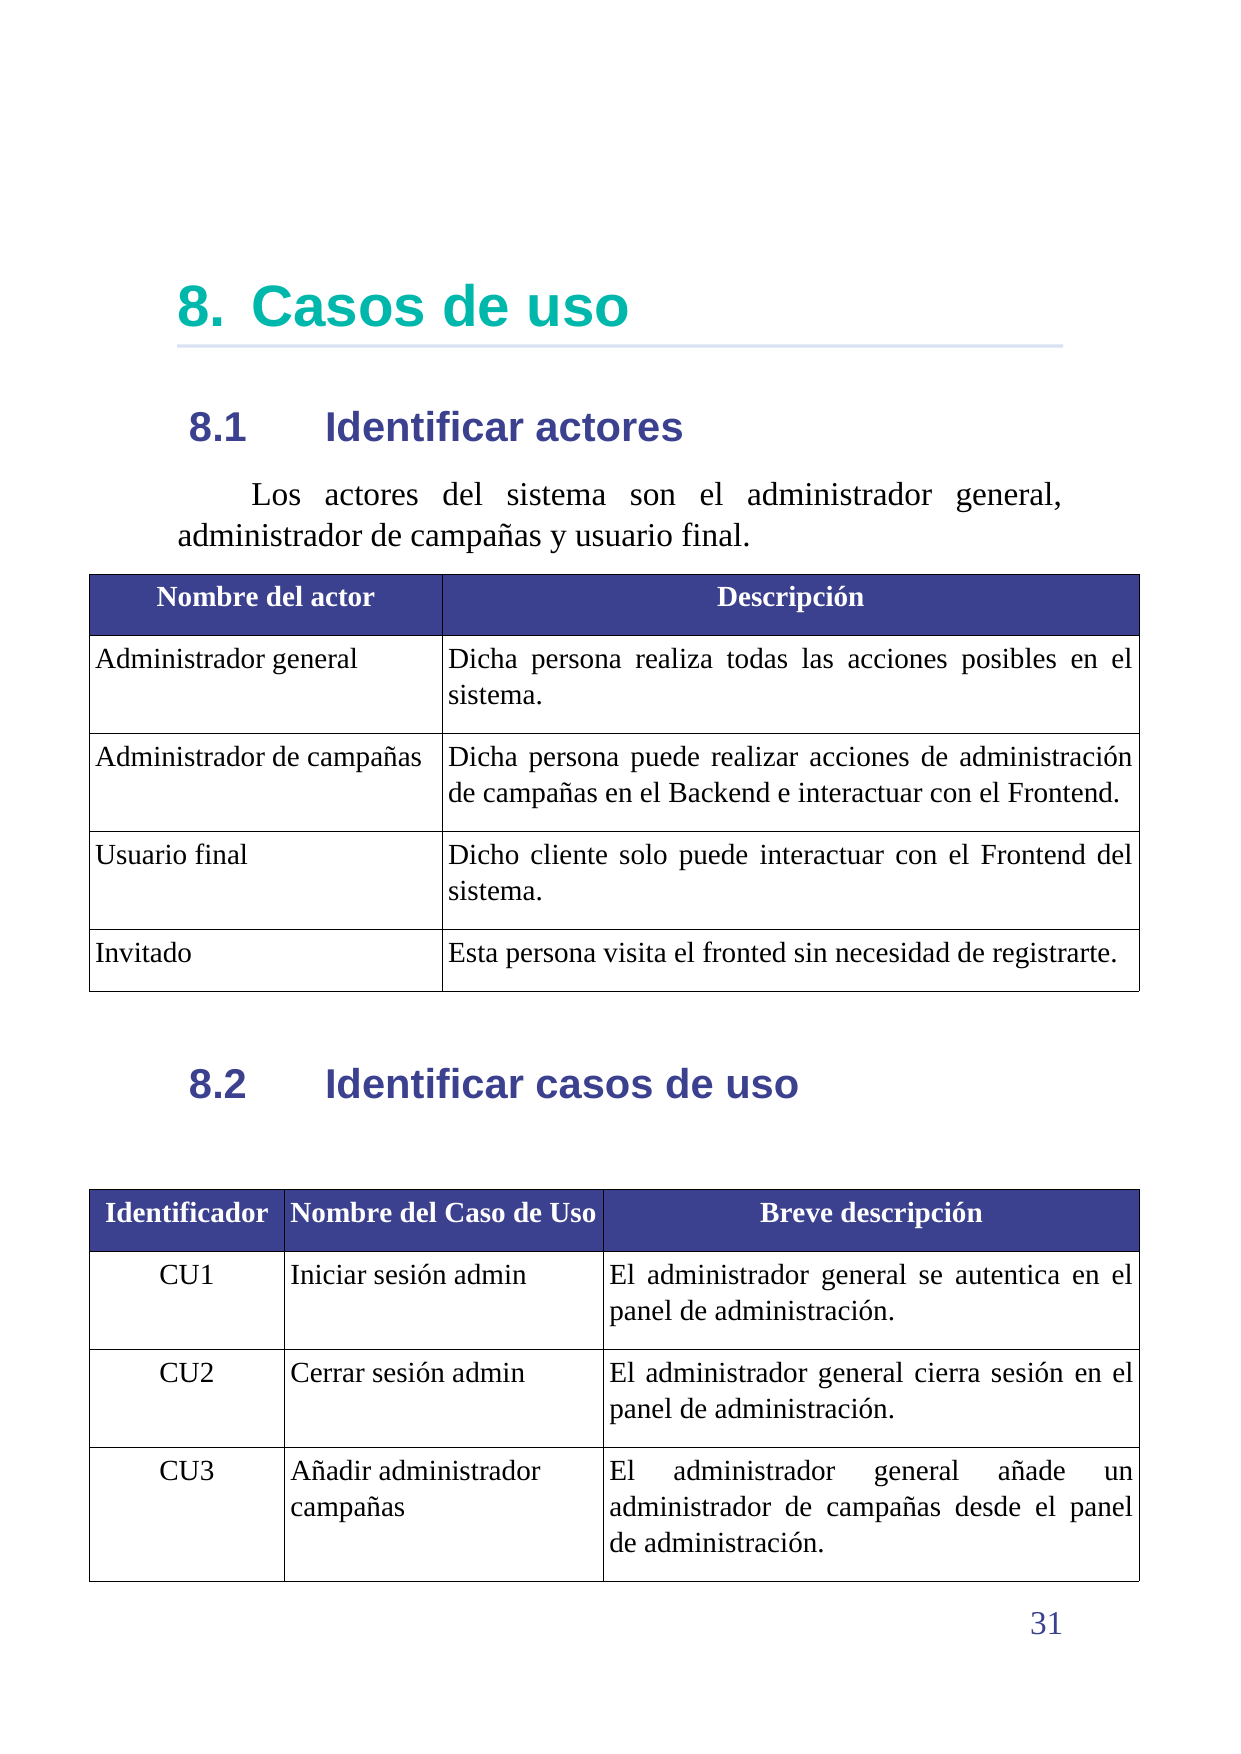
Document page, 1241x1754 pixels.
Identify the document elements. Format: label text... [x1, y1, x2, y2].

table_cell Añadir administrador campañas [285, 1448, 603, 1581]
table_cell Dicha persona realiza todas las acciones posibles en el sistema. [443, 636, 1139, 733]
table_header Nombre del Caso de Uso [285, 1190, 603, 1251]
text Los actores del sistema son el administrador general, administrador de campañas y usuario final. [177, 474, 1063, 554]
subtitle Identificar actores [177, 402, 1063, 450]
table_cell Dicha persona puede realizar acciones de administración de campañas en el Backend e interactuar con el Frontend. [443, 734, 1139, 831]
table_header Breve descripción [604, 1190, 1139, 1251]
table_cell El administrador general cierra sesión en el panel de administración. [604, 1350, 1139, 1447]
table_cell Cerrar sesión admin [285, 1350, 603, 1447]
subtitle Identificar casos de uso [177, 1059, 1063, 1107]
table_cell Administrador de campañas [90, 734, 442, 831]
table_cell El administrador general añade un administrador de campañas desde el panel de administración. [604, 1448, 1139, 1581]
table_cell CU1 [90, 1252, 284, 1349]
table_header Descripción [443, 575, 1139, 635]
table_cell CU2 [90, 1350, 284, 1447]
table_cell CU3 [90, 1448, 284, 1581]
table_cell Administrador general [90, 636, 442, 733]
table_cell Dicho cliente solo puede interactuar con el Frontend del sistema. [443, 832, 1139, 929]
table_header Identificador [90, 1190, 284, 1251]
table_header Nombre del actor [90, 575, 442, 635]
table_cell El administrador general se autentica en el panel de administración. [604, 1252, 1139, 1349]
table_cell Iniciar sesión admin [285, 1252, 603, 1349]
table_cell Esta persona visita el fronted sin necesidad de registrarte. [443, 930, 1139, 991]
subtitle Casos de uso [177, 272, 1063, 339]
table_cell Invitado [90, 930, 442, 991]
table_cell Usuario final [90, 832, 442, 929]
